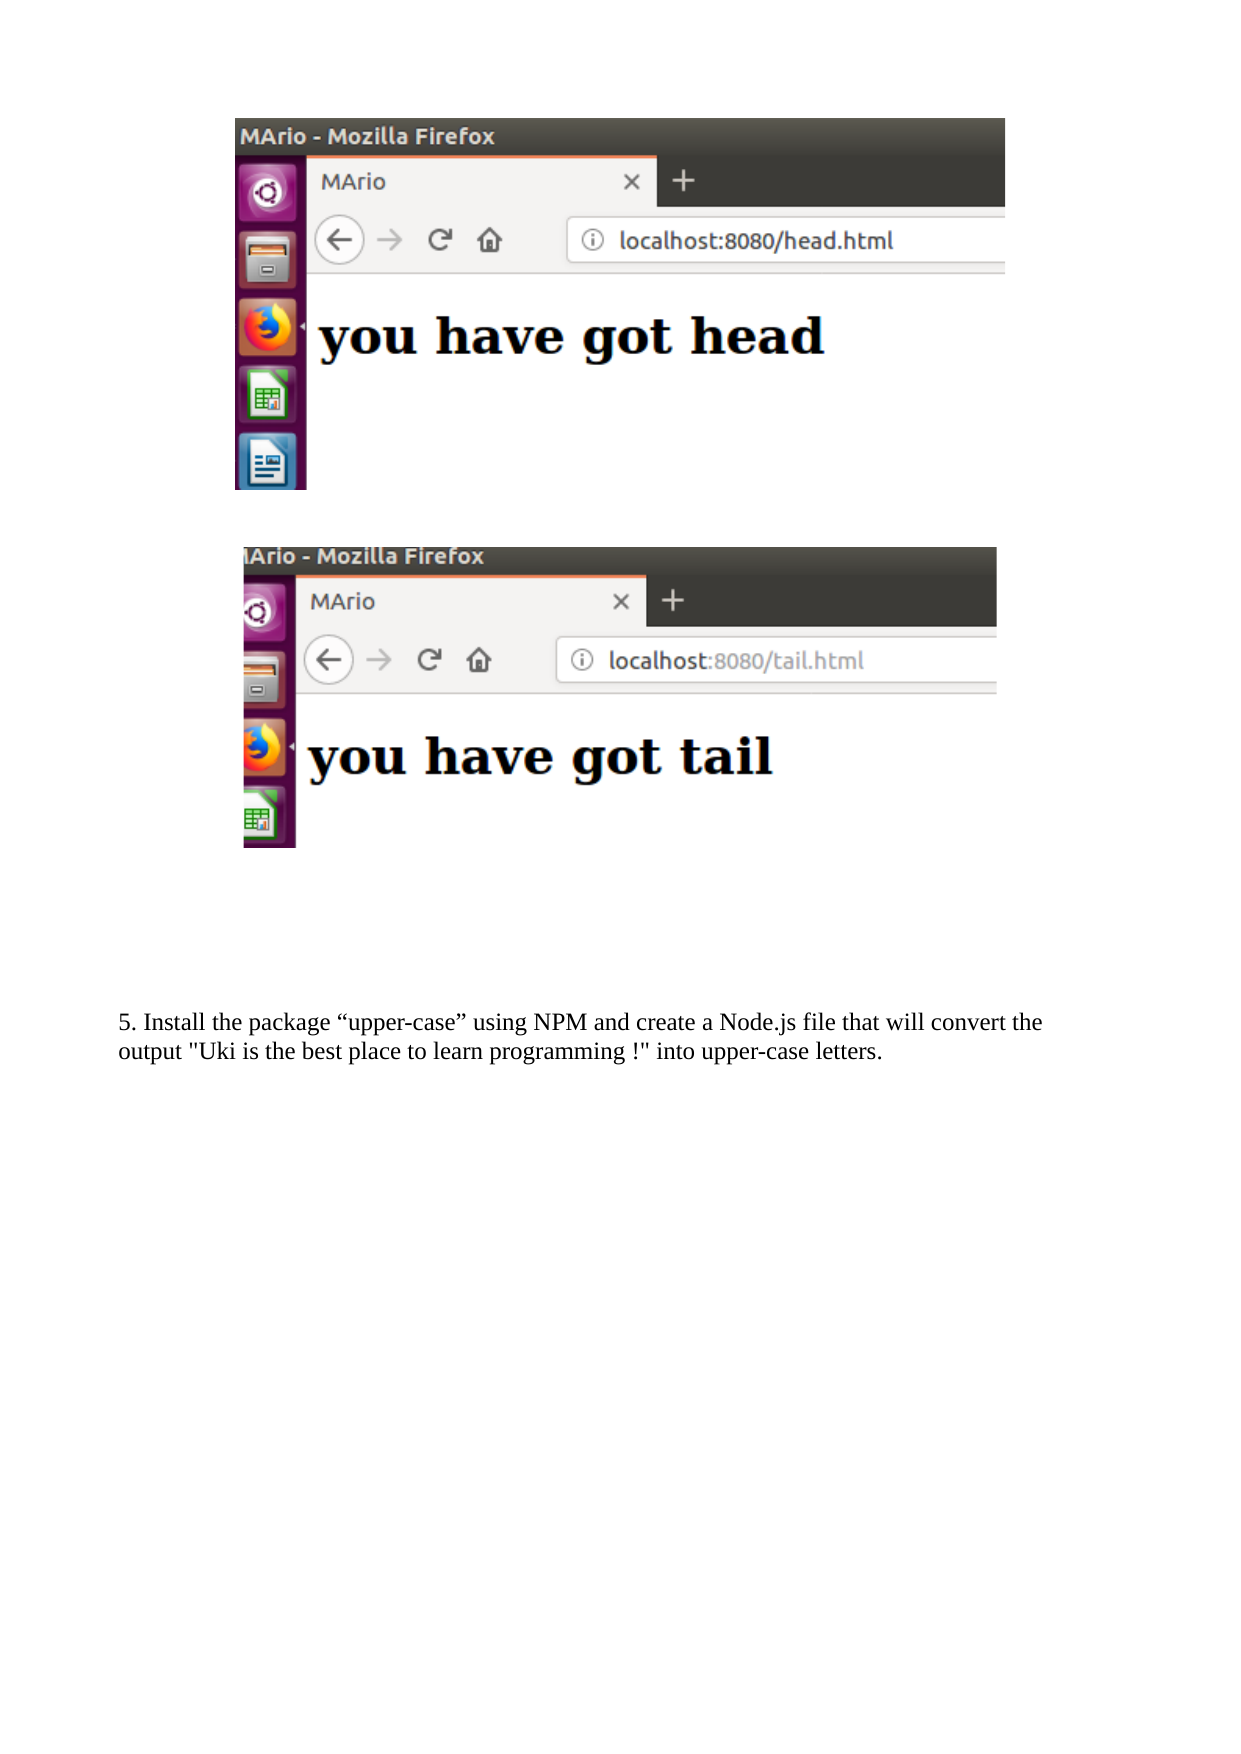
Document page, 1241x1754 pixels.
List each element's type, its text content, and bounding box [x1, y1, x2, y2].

picture [243, 547, 997, 848]
text 5. Install the package “upper-case” using NPM and create a Node.js file that will convert the [118, 1007, 1122, 1036]
text output "Uki is the best place to learn programming !" into upper-case letters. [118, 1036, 1122, 1065]
picture [235, 118, 1006, 490]
